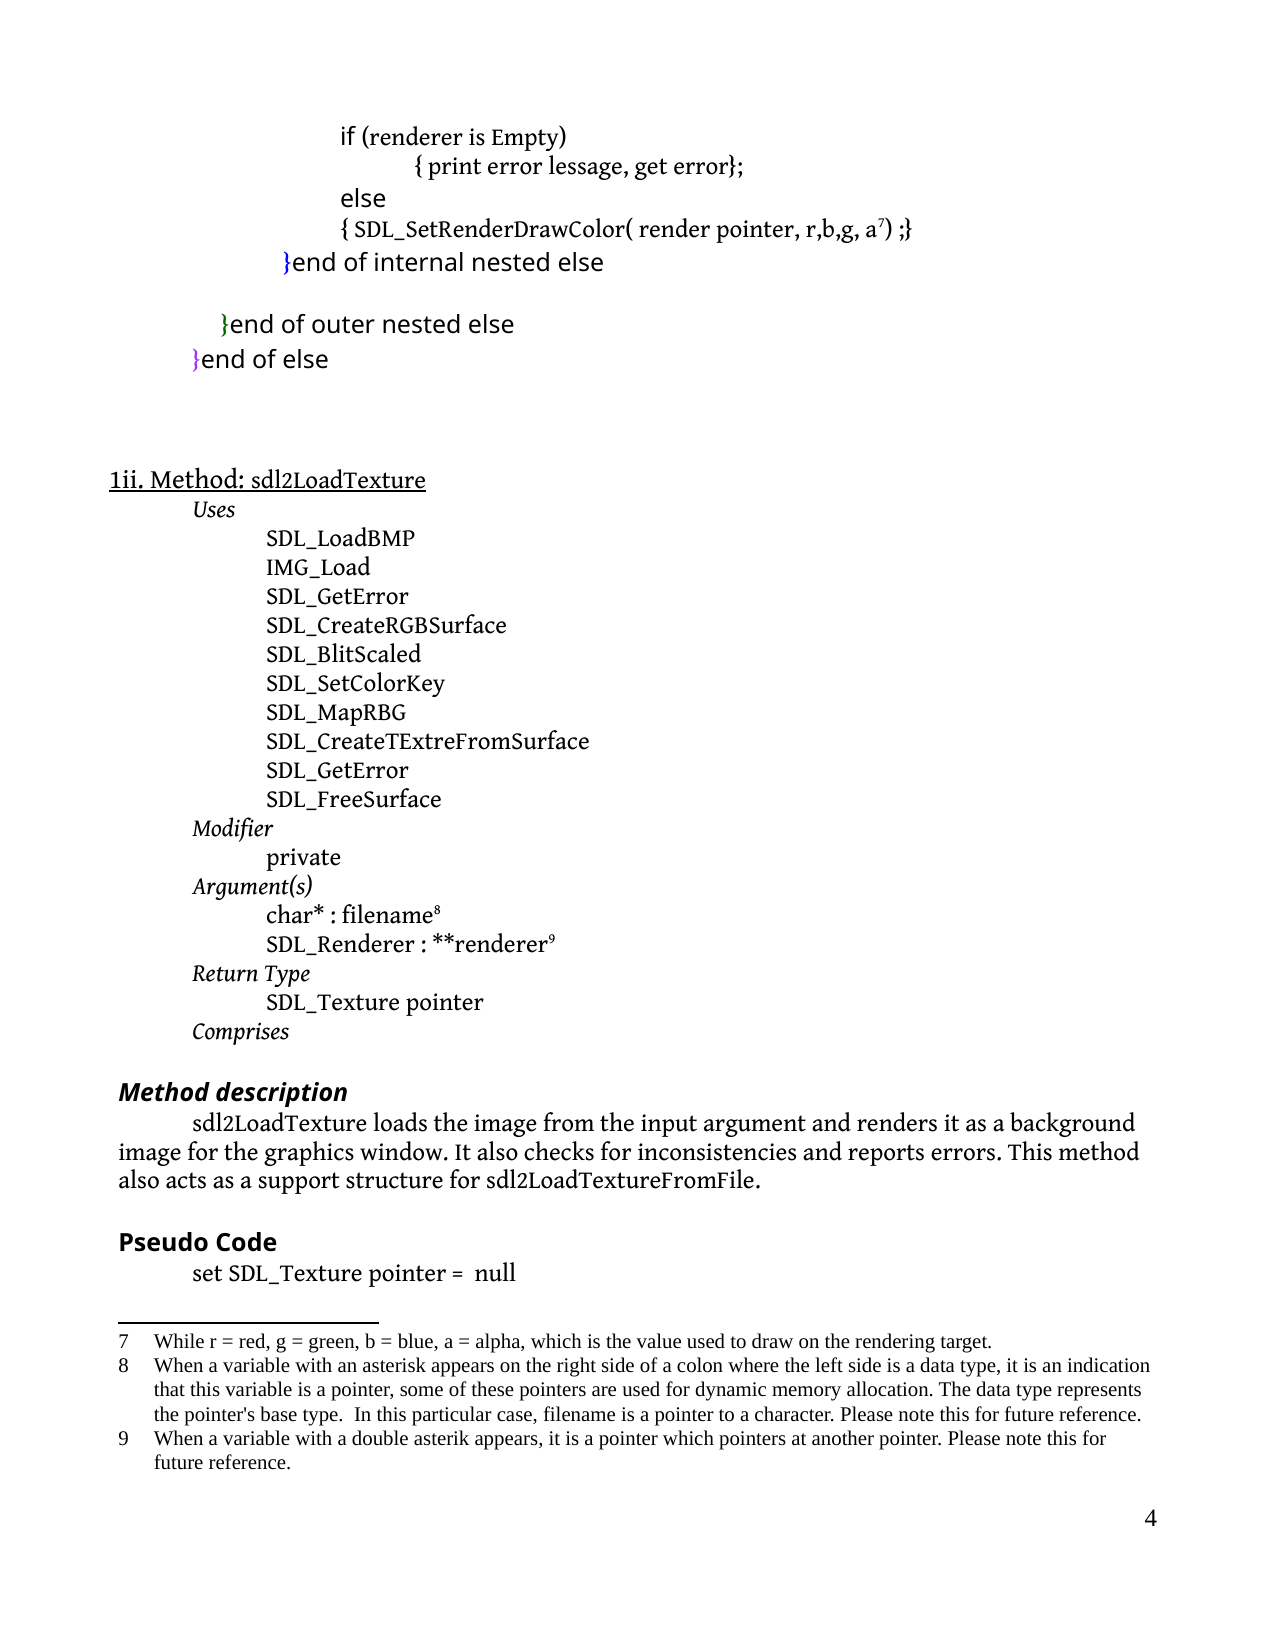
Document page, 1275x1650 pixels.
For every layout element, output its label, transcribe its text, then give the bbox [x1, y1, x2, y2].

text SDL_MapRBG [118, 699, 1157, 728]
text { SDL_SetRenderDrawColor( render pointer, r,b,g, a) ;} [118, 215, 1157, 244]
text 1ii. Method: sdl2LoadTexture [109, 464, 1157, 496]
text SDL_BlitScaled [118, 641, 1157, 670]
text else [118, 181, 1157, 215]
text SDL_GetError [118, 583, 1157, 612]
text SDL_LoadBMP [118, 525, 1157, 554]
text When a variable with an asterisk appears on the right side of a colon where the left side is a data type, it is an indication that this variable is a pointer, some of these pointers are used for dynamic memory allocation. The data type represents the pointer's base type. In this particular case, filename is a pointer to a character. Please note this for future reference. [118, 1353, 1157, 1426]
text }end of else [118, 341, 1157, 375]
text SDL_Renderer : **renderer [118, 930, 1157, 959]
text char* : filename [118, 901, 1157, 930]
text if (renderer is Empty) [118, 118, 1157, 152]
text SDL_GetError [118, 757, 1157, 786]
text }end of outer nested else [118, 307, 1157, 341]
text Argument(s) [118, 872, 1157, 901]
text Comprises [118, 1017, 1157, 1046]
text Method description [118, 1075, 1157, 1109]
text SDL_FreeSurface [118, 786, 1157, 814]
text sdl2LoadTexture loads the image from the input argument and renders it as a background image for the graphics window. It also checks for inconsistencies and reports errors. This method also acts as a support structure for sdl2LoadTextureFromFile. [118, 1109, 1157, 1196]
text set SDL_Texture pointer = null [118, 1259, 1157, 1288]
text { print error lessage, get error}; [118, 152, 1157, 181]
text private [118, 843, 1157, 872]
text }end of internal nested else [118, 244, 1157, 278]
text Uses [118, 496, 1157, 525]
text Modifier [118, 814, 1157, 843]
text IMG_Load [118, 554, 1157, 583]
text When a variable with a double asterik appears, it is a pointer which pointers at another pointer. Please note this for future reference. [118, 1426, 1157, 1474]
text While r = red, g = green, b = blue, a = alpha, which is the value used to draw on the rendering target. [118, 1329, 1157, 1353]
text SDL_CreateTExtreFromSurface [118, 728, 1157, 757]
text Return Type [118, 959, 1157, 988]
text SDL_SetColorKey [118, 670, 1157, 699]
text Pseudo Code [118, 1225, 1157, 1259]
text SDL_CreateRGBSurface [118, 612, 1157, 641]
text SDL_Texture pointer [118, 988, 1157, 1017]
